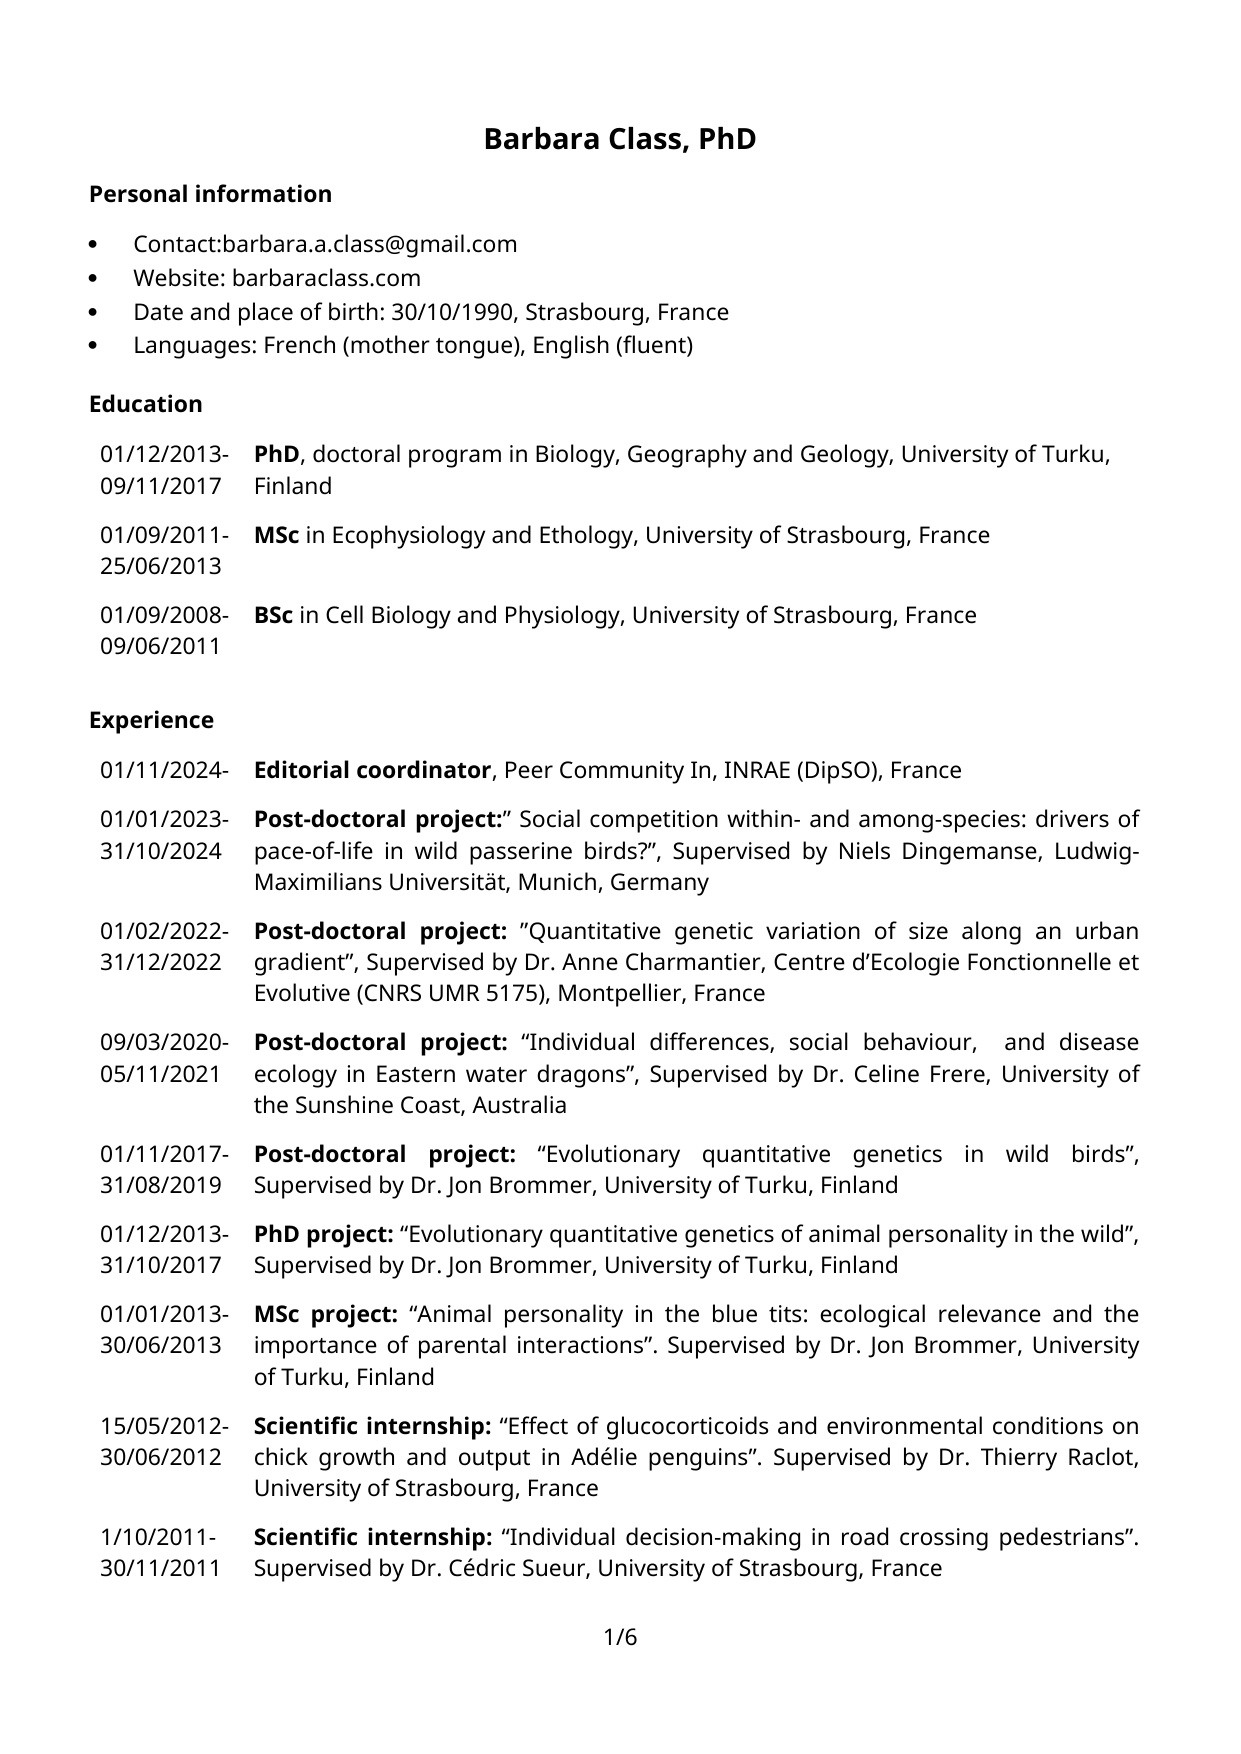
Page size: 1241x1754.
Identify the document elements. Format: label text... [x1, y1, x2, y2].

table_cell Post-doctoral project:” Social competition within- and among-species: drivers of pace-of-life in wild passerine birds?”, Supervised by Niels Dingemanse, Ludwig-Maximilians Universität, Munich, Germany [242, 804, 1152, 915]
text Experience [89, 704, 1152, 735]
table_header PhD, doctoral program in Biology, Geography and Geology, University of Turku, Finland [242, 439, 1152, 519]
table_cell 1/10/2011- 30/11/2011 [89, 1521, 242, 1601]
table_cell Scientific internship: “Individual decision-making in road crossing pedestrians”. Supervised by Dr. Cédric Sueur, University of Strasbourg, France [242, 1521, 1152, 1601]
list Date and place of birth: 30/10/1990, Strasbourg, France [89, 296, 1152, 327]
table_cell 15/05/2012- 30/06/2012 [89, 1410, 242, 1521]
table_cell Post-doctoral project: “Individual differences, social behaviour, and disease ecology in Eastern water dragons”, Supervised by Dr. Celine Frere, University of the Sunshine Coast, Australia [242, 1026, 1152, 1138]
table_cell Post-doctoral project: “Evolutionary quantitative genetics in wild birds”, Supervised by Dr. Jon Brommer, University of Turku, Finland [242, 1138, 1152, 1218]
table_cell MSc in Ecophysiology and Ethology, University of Strasbourg, France [242, 519, 1152, 599]
text Education [89, 388, 1152, 419]
list Languages: French (mother tongue), English (fluent) [89, 329, 1152, 361]
table_header Editorial coordinator, Peer Community In, INRAE (DipSO), France [242, 755, 1152, 803]
list Website: barbaraclass.com [89, 262, 1152, 293]
table_cell 01/01/2023-31/10/2024 [89, 804, 242, 915]
table_cell Post-doctoral project: ”Quantitative genetic variation of size along an urban gradient”, Supervised by Dr. Anne Charmantier, Centre d’Ecologie Fonctionnelle et Evolutive (CNRS UMR 5175), Montpellier, France [242, 915, 1152, 1026]
table_cell 01/02/2022-31/12/2022 [89, 915, 242, 1026]
table_cell 01/12/2013-31/10/2017 [89, 1218, 242, 1298]
table_cell 01/01/2013-30/06/2013 [89, 1298, 242, 1410]
table_cell PhD project: “Evolutionary quantitative genetics of animal personality in the wild”, Supervised by Dr. Jon Brommer, University of Turku, Finland [242, 1218, 1152, 1298]
table_cell 01/09/2008- 09/06/2011 [89, 599, 242, 679]
table_cell 01/09/2011- 25/06/2013 [89, 519, 242, 599]
table_header 01/12/2013-09/11/2017 [89, 439, 242, 519]
table_cell BSc in Cell Biology and Physiology, University of Strasbourg, France [242, 599, 1152, 679]
table_cell MSc project: “Animal personality in the blue tits: ecological relevance and the importance of parental interactions”. Supervised by Dr. Jon Brommer, University of Turku, Finland [242, 1298, 1152, 1410]
list Contact:barbara.a.class@gmail.com [89, 228, 1152, 259]
text Personal information [89, 178, 1152, 209]
table_cell 09/03/2020-05/11/2021 [89, 1026, 242, 1138]
table_cell 01/11/2017- 31/08/2019 [89, 1138, 242, 1218]
table_cell Scientific internship: “Effect of glucocorticoids and environmental conditions on chick growth and output in Adélie penguins”. Supervised by Dr. Thierry Raclot, University of Strasbourg, France [242, 1410, 1152, 1521]
table_header 01/11/2024- [89, 755, 242, 803]
text Barbara Class, PhD [89, 118, 1152, 158]
